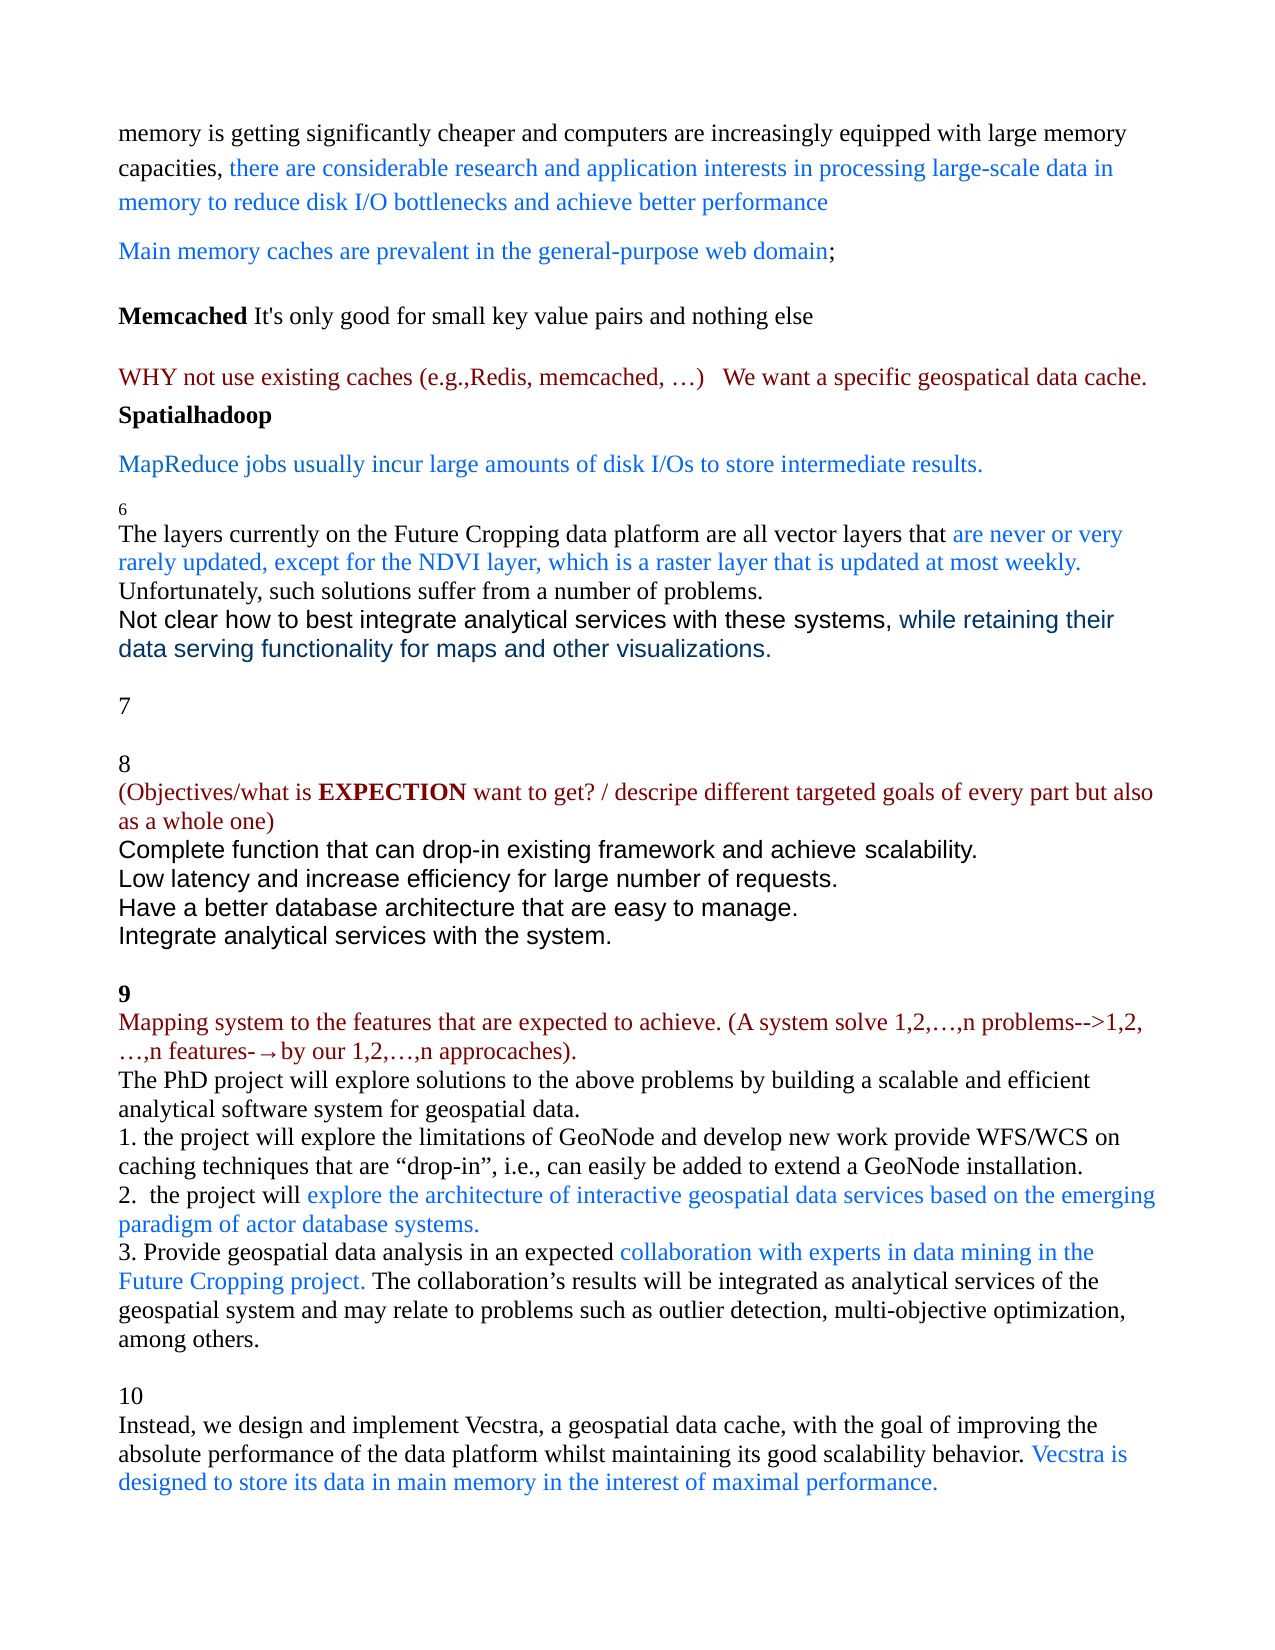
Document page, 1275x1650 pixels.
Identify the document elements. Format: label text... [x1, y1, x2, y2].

text Not clear how to best integrate analytical services with these systems, while retaining their data serving functionality for maps and other visualizations. [118, 605, 1157, 662]
text Mapping system to the features that are expected to achieve. (A system solve 1,2,…,n problems-->1,2,…,n features-→by our 1,2,…,n approcaches). [118, 1007, 1157, 1065]
text 9 [118, 979, 1157, 1007]
text WHY not use existing caches (e.g.,Redis, memcached, …) We want a specific geospatical data cache. [118, 362, 1157, 401]
text (Objectives/what is EXPECTION want to get? / descripe different targeted goals of every part but also as a whole one) [118, 777, 1157, 835]
text 1. the project will explore the limitations of GeoNode and develop new work provide WFS/WCS on caching techniques that are “drop-in”, i.e., can easily be added to extend a GeoNode installation. [118, 1122, 1157, 1180]
text Spatialhadoop [118, 401, 1157, 429]
text 3. Provide geospatial data analysis in an expected collaboration with experts in data mining in the Future Cropping project. The collaboration’s results will be integrated as analytical services of the geospatial system and may relate to problems such as outlier detection, multi-objective optimization, among others. [118, 1237, 1157, 1352]
text Main memory caches are prevalent in the general-purpose web domain; [118, 236, 1157, 278]
text 6 [118, 499, 1157, 519]
text Instead, we design and implement Vecstra, a geospatial data cache, with the goal of improving the absolute performance of the data platform whilst maintaining its good scalability behavior. Vecstra is designed to store its data in main memory in the interest of maximal performance. [118, 1410, 1157, 1496]
text The PhD project will explore solutions to the above problems by building a scalable and efficient analytical software system for geospatial data. [118, 1065, 1157, 1122]
text memory is getting significantly cheaper and computers are increasingly equipped with large memory capacities, there are considerable research and application interests in processing large-scale data in memory to reduce disk I/O bottlenecks and achieve better performance [118, 118, 1157, 216]
text The layers currently on the Future Cropping data platform are all vector layers that are never or very rarely updated, except for the NDVI layer, which is a raster layer that is updated at most weekly. [118, 519, 1157, 576]
text Have a better database architecture that are easy to manage. [118, 892, 1157, 921]
text Memcached It's only good for small key value pairs and nothing else [118, 301, 1157, 339]
text 10 [118, 1381, 1157, 1410]
text 7 [118, 691, 1157, 720]
text Complete function that can drop-in existing framework and achieve scalability. [118, 835, 1157, 864]
text 2. the project will explore the architecture of interactive geospatial data services based on the emerging paradigm of actor database systems. [118, 1180, 1157, 1237]
text Low latency and increase efficiency for large number of requests. [118, 864, 1157, 892]
text Integrate analytical services with the system. [118, 921, 1157, 950]
text MapReduce jobs usually incur large amounts of disk I/Os to store intermediate results. [118, 449, 1157, 478]
text Unfortunately, such solutions suffer from a number of problems. [118, 576, 1157, 605]
text 8 [118, 749, 1157, 777]
